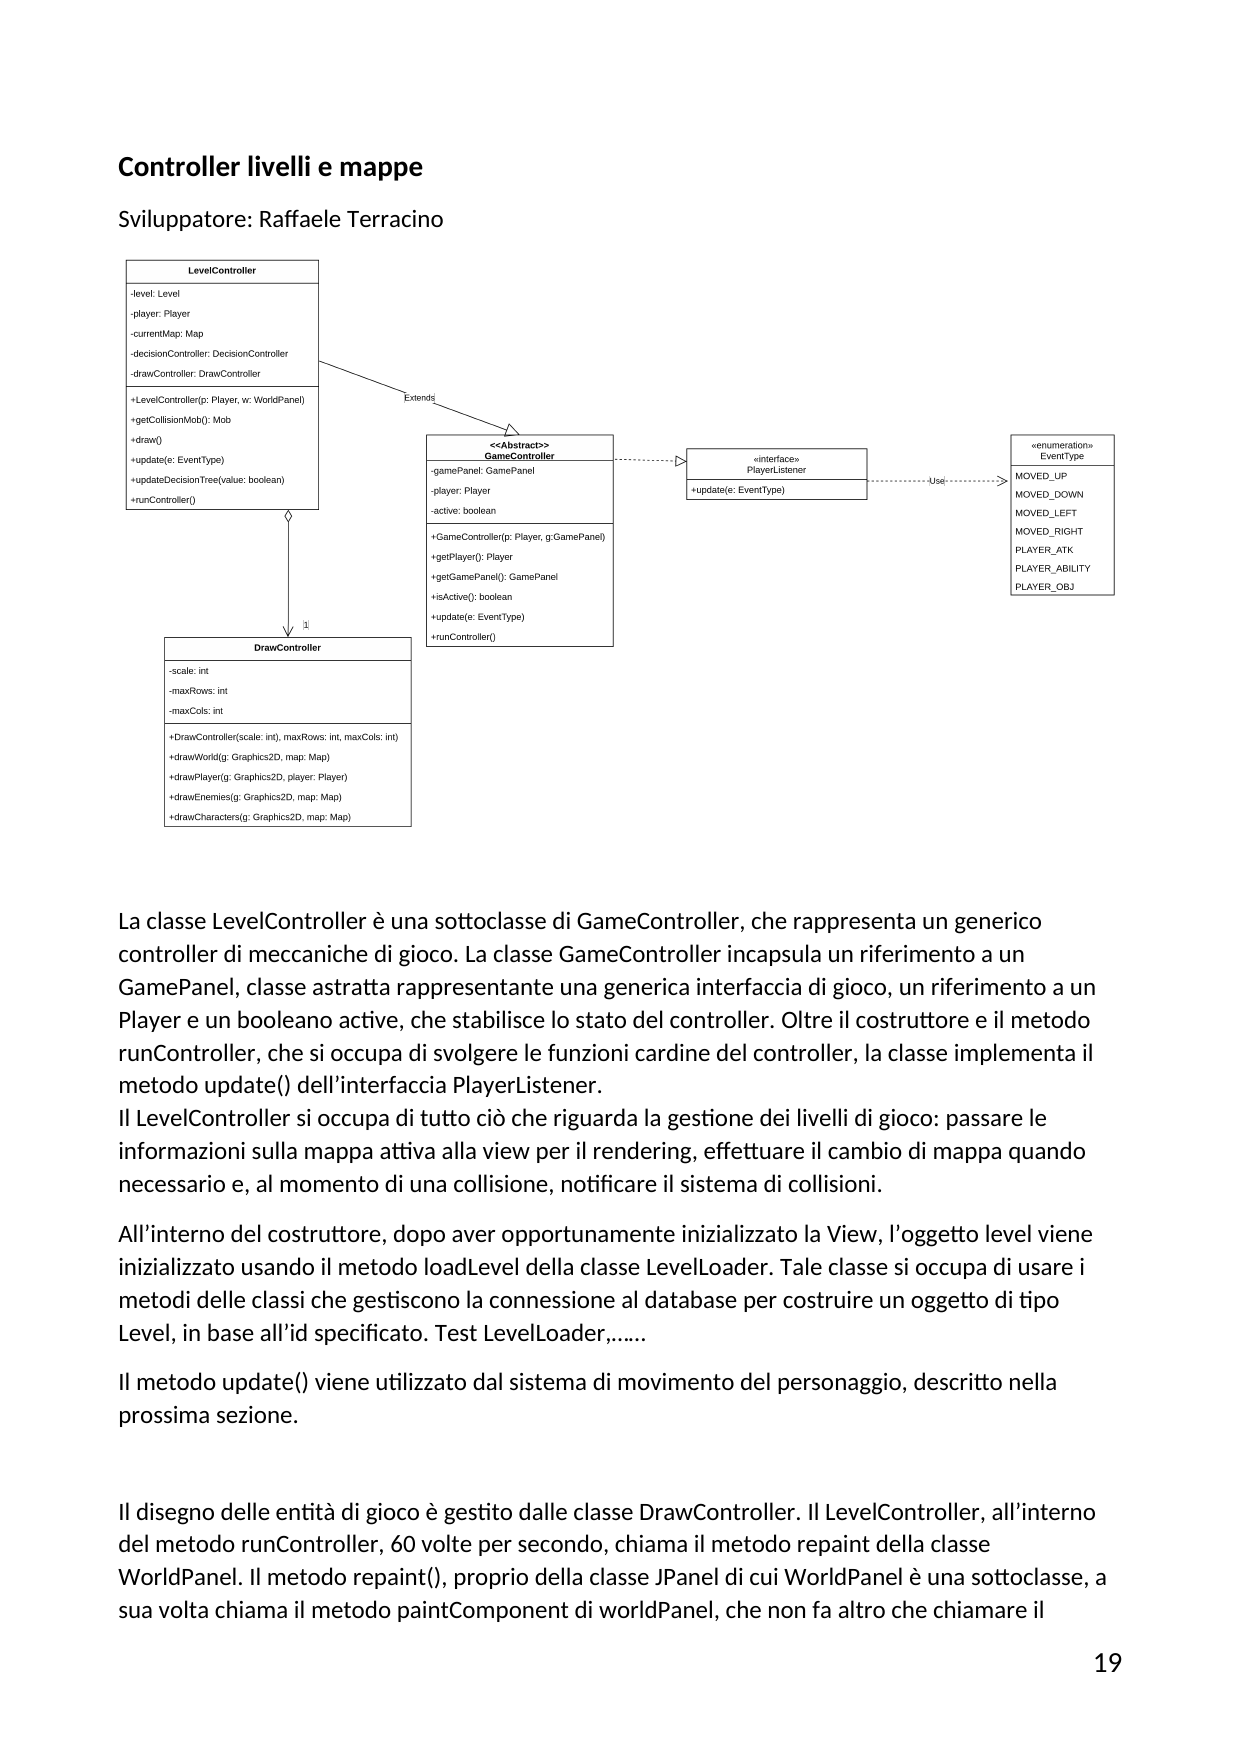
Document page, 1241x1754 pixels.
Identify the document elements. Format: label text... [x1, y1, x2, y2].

text Il disegno delle entità di gioco è gestito dalle classe DrawController. Il LevelController, all’interno del metodo runController, 60 volte per secondo, chiama il metodo repaint della classe WorldPanel. Il metodo repaint(), proprio della classe JPanel di cui WorldPanel è una sottoclasse, a sua volta chiama il metodo paintComponent di worldPanel, che non fa altro che chiamare il [118, 1496, 1122, 1625]
picture [118, 252, 1123, 837]
text Il metodo update() viene utilizzato dal sistema di movimento del personaggio, descritto nella prossima sezione. [118, 1366, 1122, 1430]
text Sviluppatore: Raffaele Terracino [118, 203, 1122, 233]
text Controller livelli e mappe [118, 148, 1122, 183]
text La classe LevelController è una sottoclasse di GameController, che rappresenta un generico controller di meccaniche di gioco. La classe GameController incapsula un riferimento a un GamePanel, classe astratta rappresentante una generica interfaccia di gioco, un riferimento a un Player e un booleano active, che stabilisce lo stato del controller. Oltre il costruttore e il metodo runController, che si occupa di svolgere le funzioni cardine del controller, la classe implementa il metodo update() dell’interfaccia PlayerListener. Il LevelController si occupa di tutto ciò che riguarda la gestione dei livelli di gioco: passare le informazioni sulla mappa attiva alla view per il rendering, effettuare il cambio di mappa quando necessario e, al momento di una collisione, notificare il sistema di collisioni. [118, 905, 1122, 1199]
text All’interno del costruttore, dopo aver opportunamente inizializzato la View, l’oggetto level viene inizializzato usando il metodo loadLevel della classe LevelLoader. Tale classe si occupa di usare i metodi delle classi che gestiscono la connessione al database per costruire un oggetto di tipo Level, in base all’id specificato. Test LevelLoader,…… [118, 1218, 1122, 1347]
